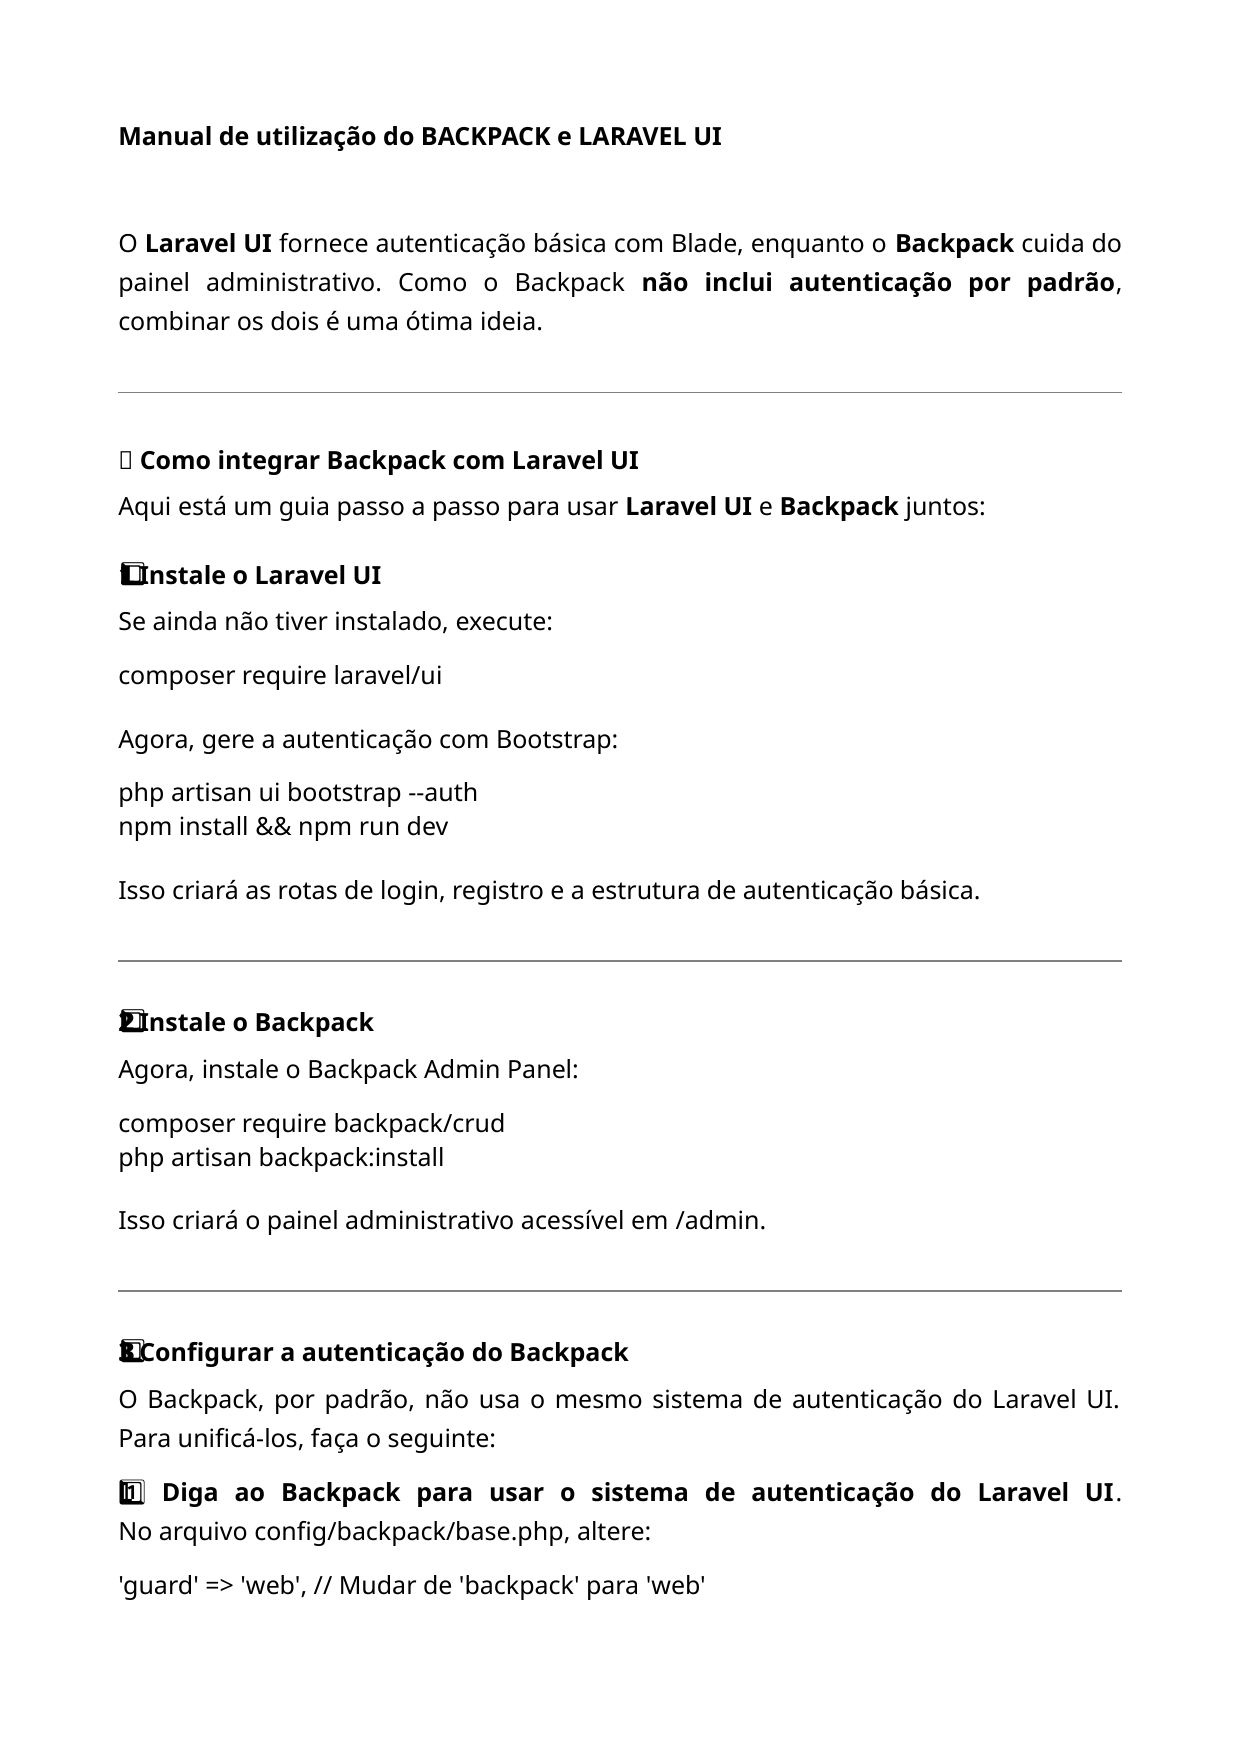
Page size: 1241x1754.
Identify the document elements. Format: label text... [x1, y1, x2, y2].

subtitle 3️⃣ Configurar a autenticação do Backpack [118, 1335, 1122, 1369]
subtitle 1️⃣ Instale o Laravel UI [118, 557, 1122, 591]
text Agora, instale o Backpack Admin Panel: [118, 1051, 1122, 1086]
text npm install && npm run dev [118, 809, 1122, 843]
text Manual de utilização do BACKPACK e LARAVEL UI [118, 118, 1122, 152]
text php artisan ui bootstrap --auth [118, 775, 1122, 809]
text composer require backpack/crud [118, 1105, 1122, 1139]
text 1️⃣ Diga ao Backpack para usar o sistema de autenticação do Laravel UI. No arquivo config/backpack/base.php, altere: [118, 1474, 1122, 1548]
text O Backpack, por padrão, não usa o mesmo sistema de autenticação do Laravel UI. Para unificá-los, faça o seguinte: [118, 1382, 1122, 1455]
text 'guard' => 'web', // Mudar de 'backpack' para 'web' [118, 1567, 1122, 1602]
subtitle 2️⃣ Instale o Backpack [118, 1005, 1122, 1039]
text Isso criará as rotas de login, registro e a estrutura de autenticação básica. [118, 873, 1122, 907]
text Se ainda não tiver instalado, execute: [118, 604, 1122, 638]
subtitle 🚀 Como integrar Backpack com Laravel UI [118, 442, 1122, 477]
text php artisan backpack:install [118, 1139, 1122, 1173]
text O Laravel UI fornece autenticação básica com Blade, enquanto o Backpack cuida do painel administrativo. Como o Backpack não inclui autenticação por padrão, combinar os dois é uma ótima ideia. [118, 226, 1122, 338]
text composer require laravel/ui [118, 658, 1122, 692]
text Aqui está um guia passo a passo para usar Laravel UI e Backpack juntos: [118, 489, 1122, 523]
text Agora, gere a autenticação com Bootstrap: [118, 721, 1122, 755]
text Isso criará o painel administrativo acessível em /admin. [118, 1203, 1122, 1237]
